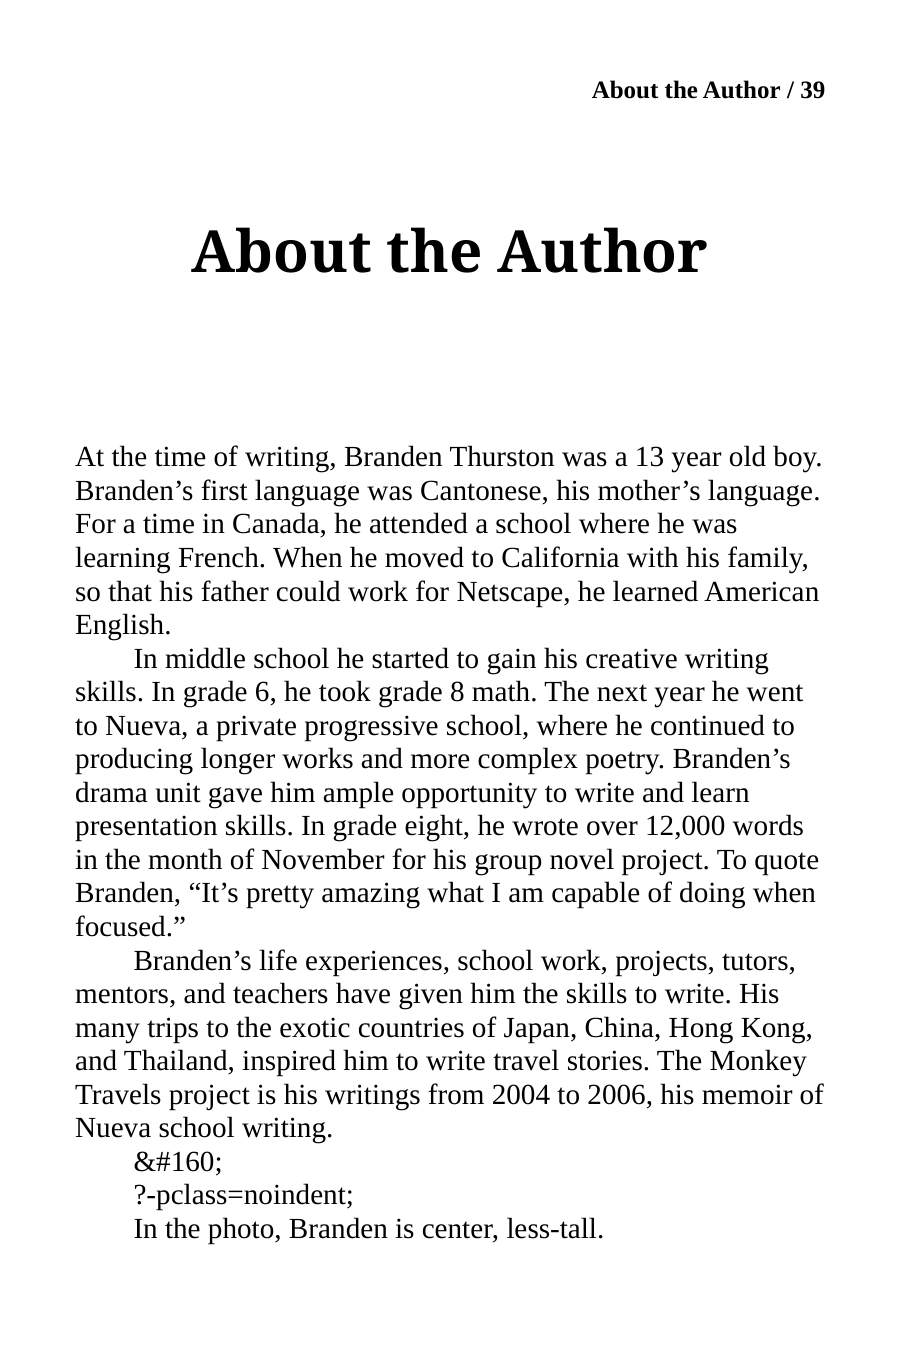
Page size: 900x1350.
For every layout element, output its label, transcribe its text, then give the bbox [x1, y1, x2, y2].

text At the time of writing, Branden Thurston was a 13 year old boy. Branden’s first language was Cantonese, his mother’s language. For a time in Canada, he attended a school where he was learning French. When he moved to California with his family, so that his father could work for Netscape, he learned American English. [75, 439, 825, 641]
subtitle About the Author [75, 210, 825, 289]
text &#160; [75, 1144, 825, 1177]
text In middle school he started to gain his creative writing skills. In grade 6, he took grade 8 math. The next year he went to Nueva, a private progressive school, where he continued to producing longer works and more complex poetry. Branden’s drama unit gave him ample opportunity to write and learn presentation skills. In grade eight, he wrote over 12,000 words in the month of November for his group novel project. To quote Branden, “It’s pretty amazing what I am capable of doing when focused.” [75, 641, 825, 943]
text In the photo, Branden is center, less-tall. [75, 1211, 825, 1244]
text Branden’s life experiences, school work, projects, tutors, mentors, and teachers have given him the skills to write. His many trips to the exotic countries of Japan, China, Hong Kong, and Thailand, inspired him to write travel stories. The Monkey Travels project is his writings from 2004 to 2006, his memoir of Nueva school writing. [75, 943, 825, 1144]
text ?-pclass=noindent; [75, 1177, 825, 1211]
